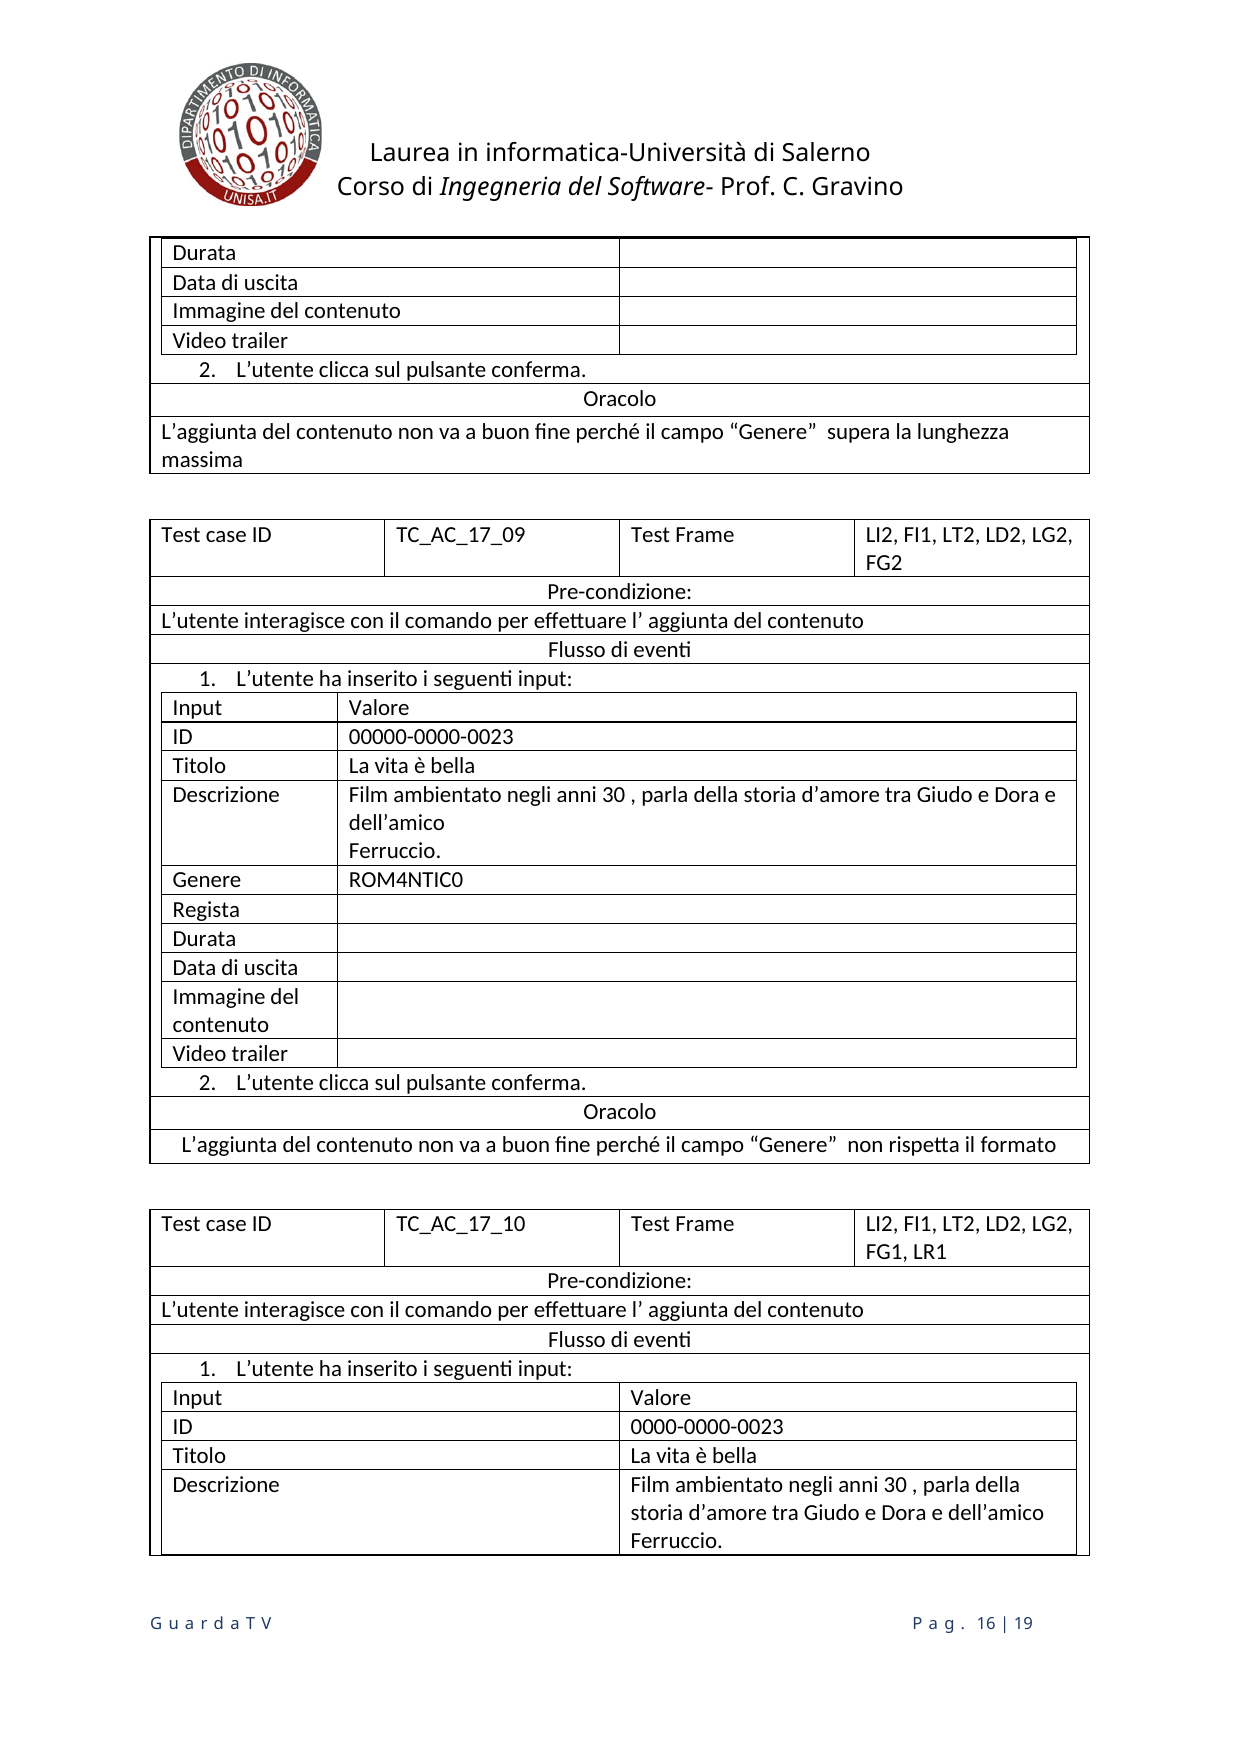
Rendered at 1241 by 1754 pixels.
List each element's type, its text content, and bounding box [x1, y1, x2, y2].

table_cell ROM4NTIC0 [338, 866, 1076, 894]
table_header TC_AC_17_10 [385, 1210, 619, 1266]
table_cell La vita è bella [338, 751, 1076, 779]
table_cell Descrizione [162, 781, 337, 864]
table_cell Durata [162, 924, 337, 952]
table_cell Pre-condizione: [151, 1267, 1089, 1294]
table_cell Descrizione [162, 1470, 619, 1554]
table_cell Oracolo [151, 384, 1089, 416]
table_cell L’aggiunta del contenuto non va a buon fine perché il campo “Genere” supera la lunghezza massima [151, 417, 1089, 473]
table_cell Titolo [162, 1441, 619, 1469]
table_header Input [162, 693, 337, 721]
table_header LI2, FI1, LT2, LD2, LG2, FG1, LR1 [855, 1210, 1089, 1266]
table_cell Immagine del contenuto [162, 982, 337, 1038]
table_header Test Frame [620, 1210, 854, 1266]
table_header LI2, FI1, LT2, LD2, LG2, FG2 [855, 520, 1089, 576]
table_cell Video trailer [162, 326, 619, 354]
table_header Test case ID [151, 520, 384, 576]
table_cell Immagine del contenuto [162, 297, 619, 325]
table_cell [620, 239, 1076, 267]
table_cell L’utente ha inserito i seguenti input: L’utente clicca sul pulsante conferma. [151, 238, 1089, 383]
table_header Test case ID [151, 1210, 384, 1266]
table_cell L’utente ha inserito i seguenti input: L’utente clicca sul pulsante conferma. [151, 664, 1089, 1096]
table_cell Genere [162, 866, 337, 894]
table_cell [338, 982, 1076, 1038]
table_header Valore [620, 1383, 1076, 1411]
table_header Valore [338, 693, 1076, 721]
table_header Input [162, 1383, 619, 1411]
table_cell Data di uscita [162, 268, 619, 296]
table_cell L’utente interagisce con il comando per effettuare l’ aggiunta del contenuto [151, 606, 1089, 634]
table_cell [620, 297, 1076, 325]
table_cell Pre-condizione: [151, 577, 1089, 605]
table_cell Flusso di eventi [151, 635, 1089, 663]
table_cell La vita è bella [620, 1441, 1076, 1469]
table_cell L’aggiunta del contenuto non va a buon fine perché il campo “Genere” non rispetta il formato [151, 1130, 1089, 1163]
table_cell [620, 268, 1076, 296]
table_header Test Frame [620, 520, 854, 576]
table_cell Durata [162, 239, 619, 267]
table_cell L’utente interagisce con il comando per effettuare l’ aggiunta del contenuto [151, 1296, 1089, 1324]
table_cell Oracolo [151, 1097, 1089, 1129]
table_cell [338, 1039, 1076, 1067]
table_cell [620, 326, 1076, 354]
table_cell [338, 953, 1076, 981]
table_cell Flusso di eventi [151, 1325, 1089, 1353]
table_cell 0000-0000-0023 [620, 1412, 1076, 1440]
table_cell ID [162, 1412, 619, 1440]
table_cell Film ambientato negli anni 30 , parla della storia d’amore tra Giudo e Dora e dell’amico Ferruccio. [338, 781, 1076, 864]
table_cell Film ambientato negli anni 30 , parla della storia d’amore tra Giudo e Dora e dell’amico Ferruccio. [620, 1470, 1076, 1554]
table_header TC_AC_17_09 [385, 520, 619, 576]
table_cell [338, 924, 1076, 952]
table_cell Regista [162, 895, 337, 923]
table_cell ID [162, 723, 337, 750]
table_cell L’utente ha inserito i seguenti input: L’utente clicca sul pulsante conferma. [151, 1354, 1089, 1555]
table_cell Data di uscita [162, 953, 337, 981]
table_cell Titolo [162, 751, 337, 779]
table_cell Video trailer [162, 1039, 337, 1067]
table_cell 00000-0000-0023 [338, 723, 1076, 750]
table_cell [338, 895, 1076, 923]
